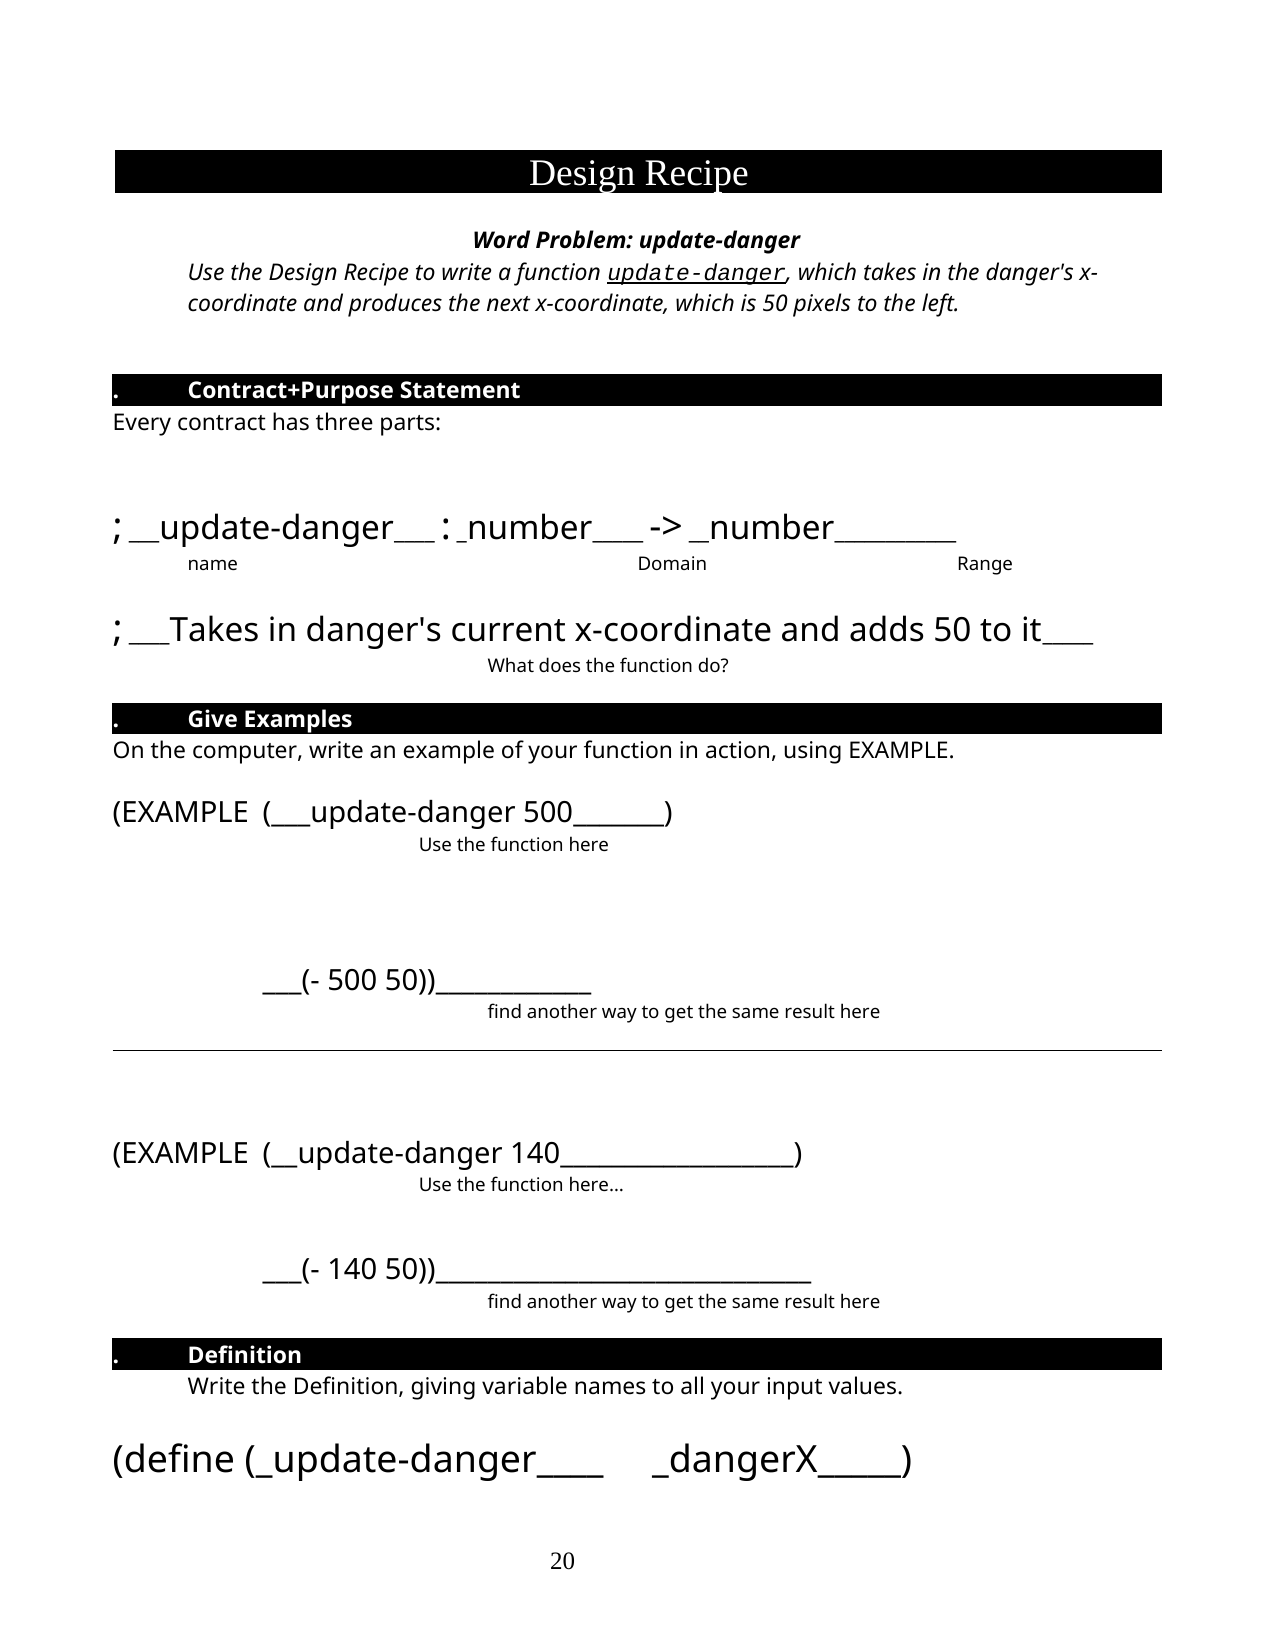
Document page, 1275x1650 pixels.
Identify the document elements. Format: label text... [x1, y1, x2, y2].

list Use the Design Recipe to write a function update-danger, which takes in the danger's x-coordinate and produces the next x-coordinate, which is 50 pixels to the left. [150, 256, 1162, 349]
text Use the function here [337, 831, 1162, 857]
text (EXAMPLE (__update-danger 140__________________) [112, 1132, 1162, 1172]
text ; ___update-danger____ : _number_____ -> __number____________ [112, 499, 1162, 551]
text (EXAMPLE (___update-danger 500_______) [112, 792, 1162, 831]
subtitle Design Recipe [115, 150, 1162, 193]
text find another way to get the same result here [487, 1288, 1162, 1313]
subtitle Give Examples [112, 703, 1162, 734]
text ___(- 500 50))____________ [187, 959, 1162, 998]
text On the computer, write an example of your function in action, using EXAMPLE. [112, 734, 1162, 766]
text What does the function do? [112, 653, 1162, 678]
text ___(- 140 50))_____________________________ [187, 1248, 1162, 1288]
list Write the Definition, giving variable names to all your input values. [150, 1370, 1162, 1401]
text ; ____Takes in danger's current x-coordinate and adds 50 to it_____ [112, 602, 1162, 653]
text Every contract has three parts: [112, 406, 1162, 437]
text (define (_update-danger____ _dangerX_____) [112, 1432, 1162, 1483]
text find another way to get the same result here [487, 998, 1162, 1024]
subtitle Definition [112, 1338, 1162, 1370]
text Word Problem: update-danger [112, 224, 1162, 256]
subtitle Contract+Purpose Statement [112, 374, 1162, 406]
text Use the function here… [337, 1172, 1162, 1197]
text name Domain Range [112, 551, 1162, 576]
